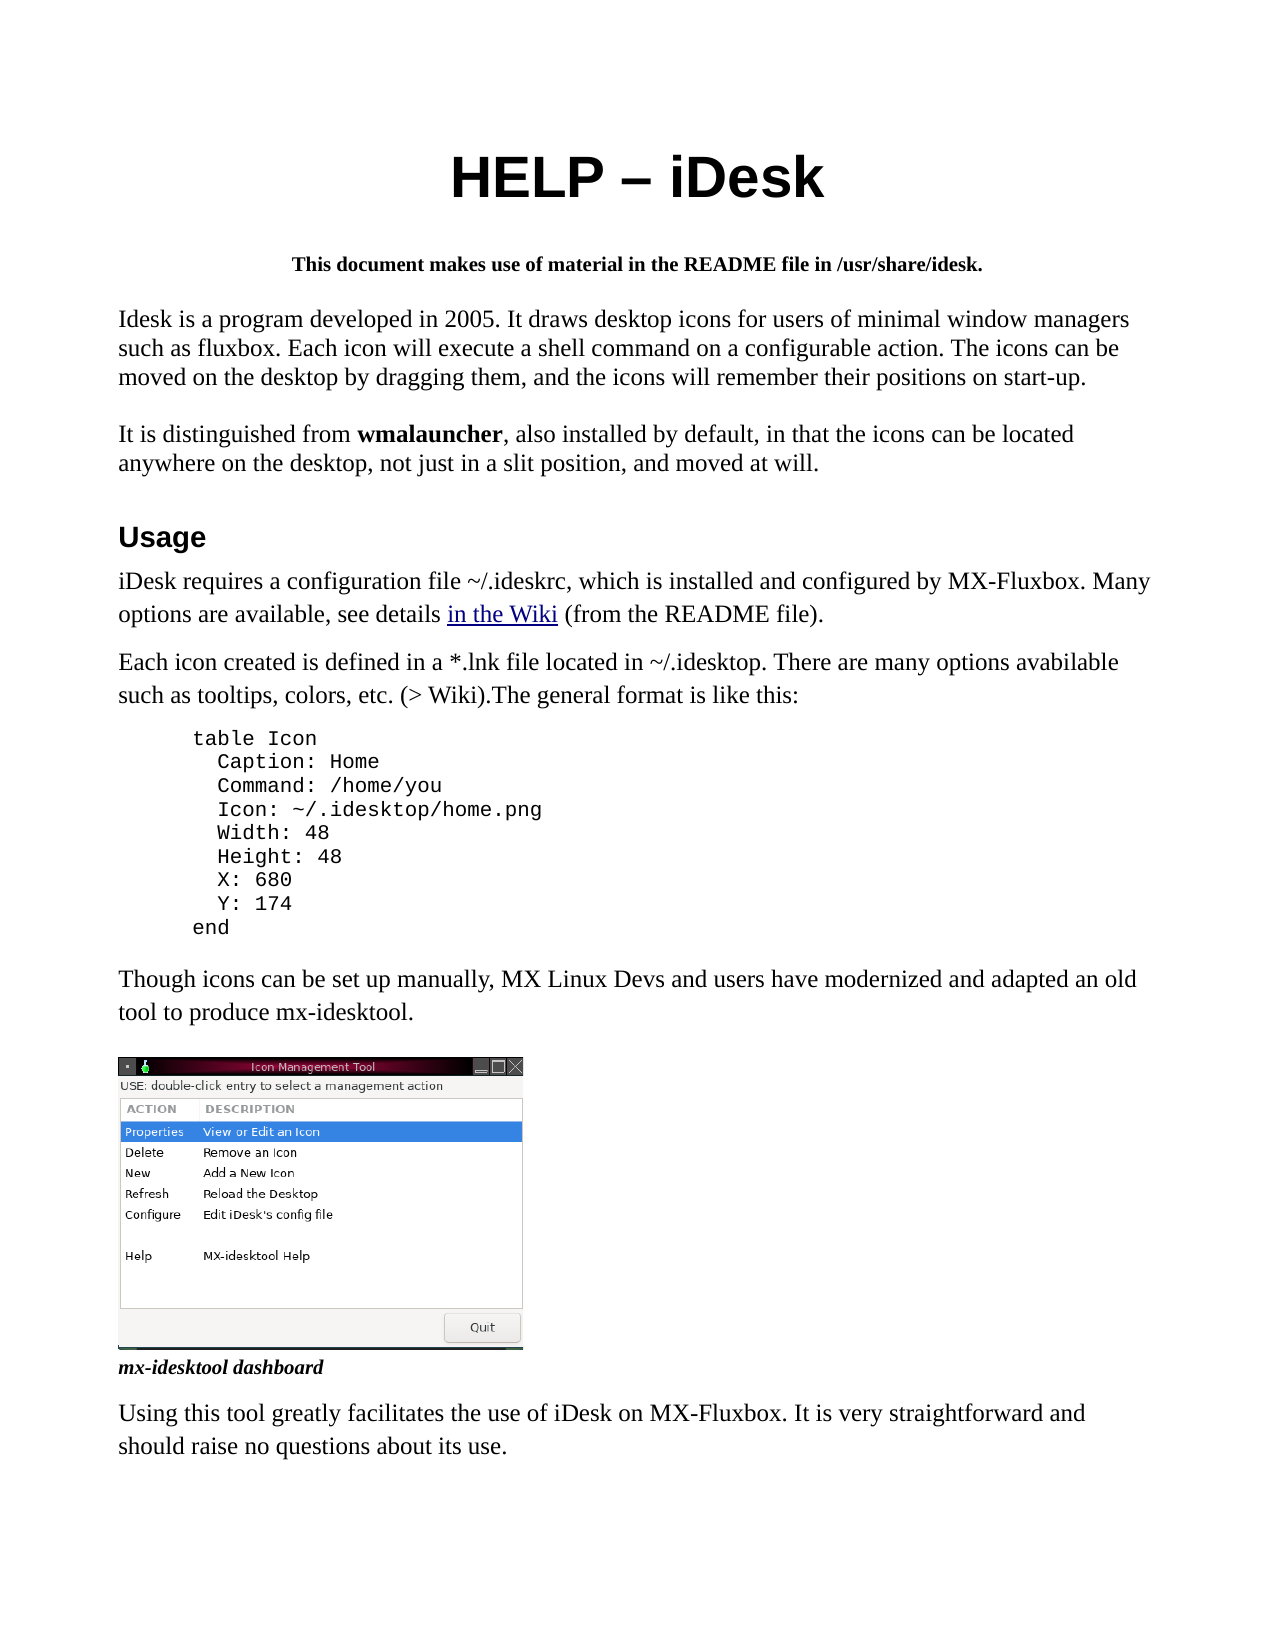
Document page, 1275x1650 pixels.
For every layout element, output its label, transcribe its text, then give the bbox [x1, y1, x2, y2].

text Height: 48 [192, 846, 1157, 869]
text This document makes use of material in the README file in /usr/share/idesk. [118, 251, 1157, 276]
picture [118, 1057, 524, 1350]
text Each icon created is defined in a *.lnk file located in ~/.idesktop. There are many options avabilable such as tooltips, colors, etc. (> Wiki).The general format is like this: [118, 647, 1157, 709]
text Command: /home/you [192, 775, 1157, 798]
text mx-idesktool dashboard [118, 1350, 523, 1379]
text Icon: ~/.idesktop/home.png [192, 798, 1157, 822]
text Caption: Home [192, 751, 1157, 775]
text Width: 48 [192, 822, 1157, 846]
title HELP – iDesk [118, 143, 1157, 210]
text Idesk is a program developed in 2005. It draws desktop icons for users of minimal window managers such as fluxbox. Each icon will execute a shell command on a configurable action. The icons can be moved on the desktop by dragging them, and the icons will remember their positions on start-up. [118, 304, 1157, 391]
text Y: 174 [192, 893, 1157, 917]
text iDesk requires a configuration file ~/.ideskrc, which is installed and configured by MX-Fluxbox. Many options are available, see details in the Wiki (from the README file). [118, 566, 1157, 628]
text Using this tool greatly facilitates the use of iDesk on MX-Fluxbox. It is very straightforward and should raise no questions about its use. [118, 1398, 1157, 1460]
text table Icon [192, 728, 1157, 751]
text It is distinguished from wmalauncher, also installed by default, in that the icons can be located anywhere on the desktop, not just in a slit position, and moved at will. [118, 419, 1157, 477]
text X: 680 [192, 869, 1157, 893]
subtitle Usage [118, 520, 1157, 554]
text end [192, 917, 1157, 940]
text Though icons can be set up manually, MX Linux Devs and users have modernized and adapted an old tool to produce mx-idesktool. [118, 964, 1157, 1026]
